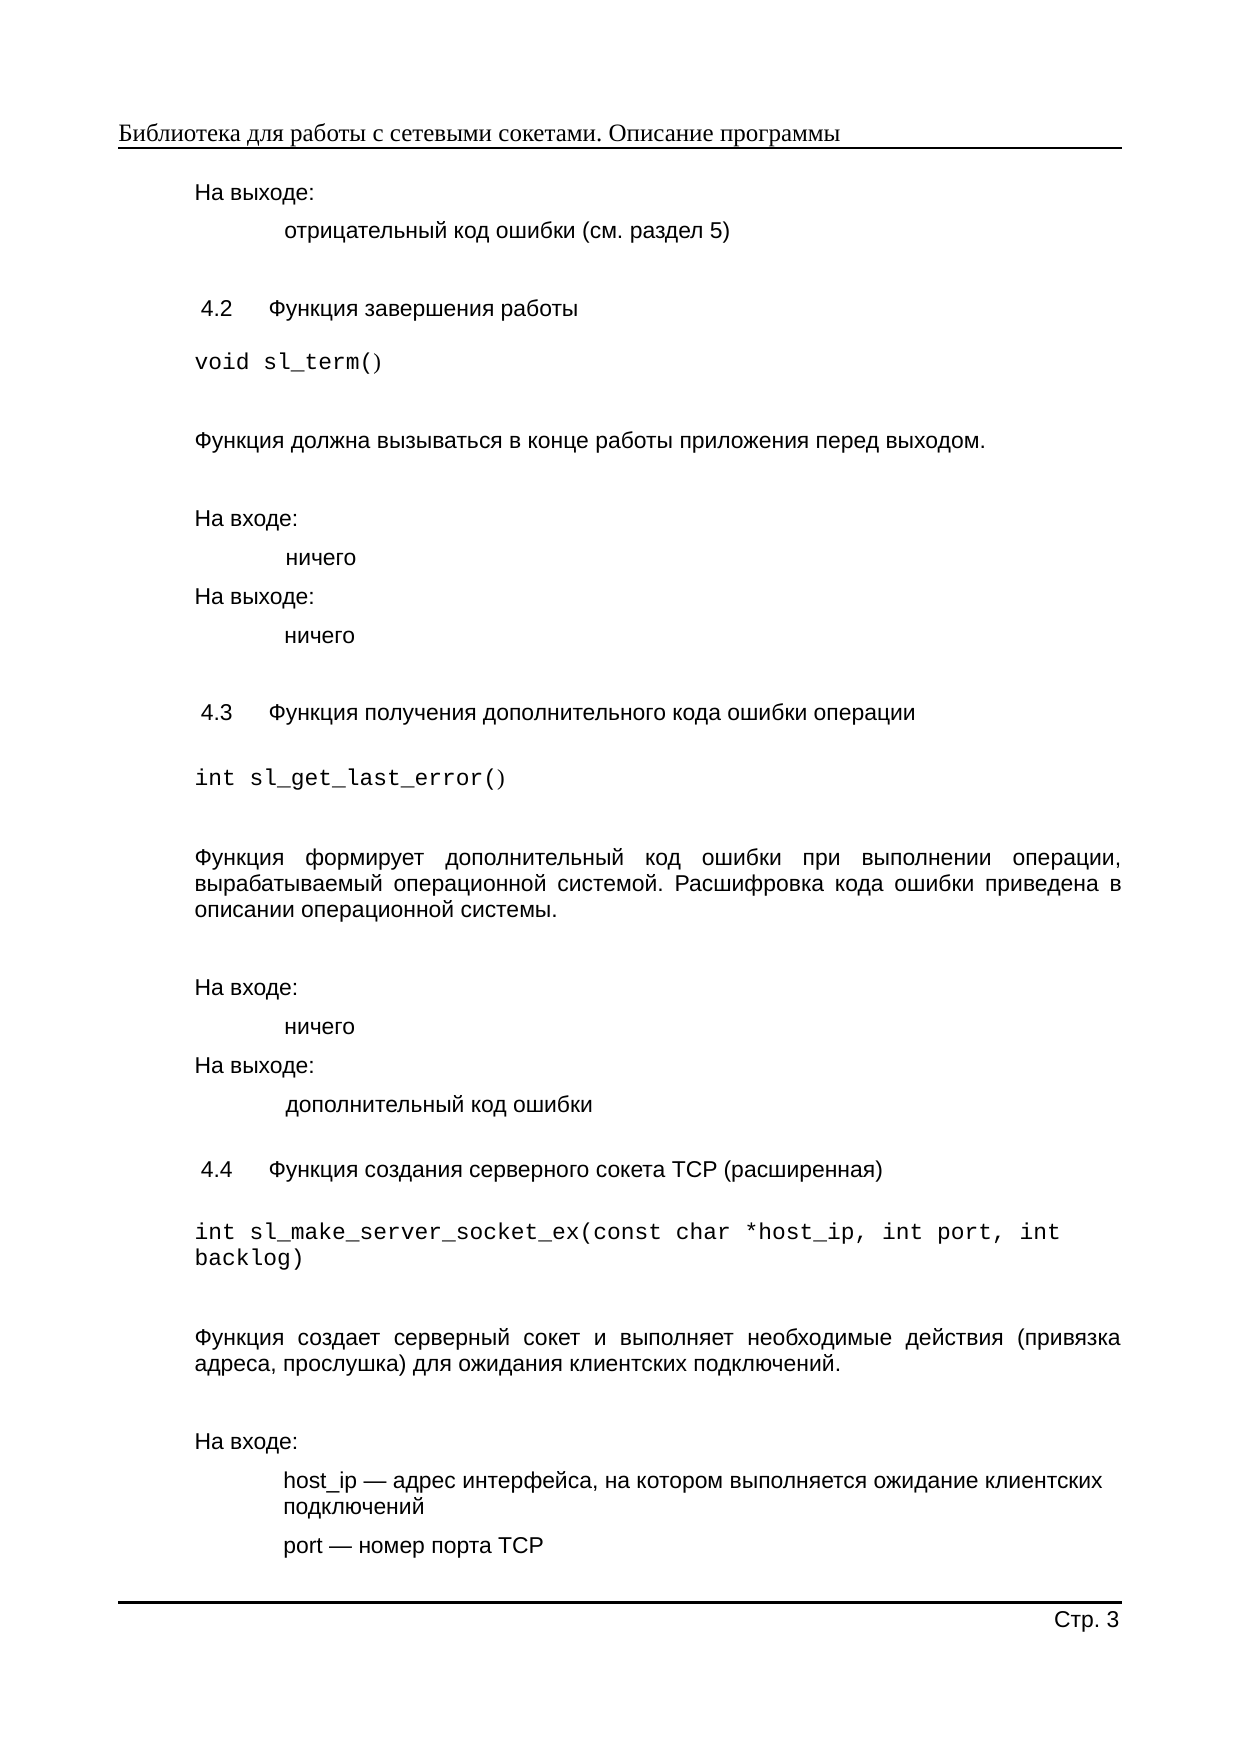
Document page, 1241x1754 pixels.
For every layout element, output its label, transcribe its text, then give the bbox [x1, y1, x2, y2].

list Функция должна вызываться в конце работы приложения перед выходом. [194, 427, 1122, 454]
list port — номер порта TCP [283, 1532, 1122, 1558]
list На выходе: [194, 1052, 1122, 1078]
list дополнительный код ошибки [285, 1091, 1122, 1117]
list host_ip — адрес интерфейса, на котором выполняется ожидание клиентских подключений [283, 1467, 1122, 1519]
list Функция завершения работы [194, 295, 1122, 321]
list ничего [284, 1013, 1122, 1039]
list int sl_make_server_socket_ex(const char *host_ip, int port, int backlog) [194, 1221, 1122, 1272]
list отрицательный код ошибки (см. раздел 5) [284, 217, 1122, 244]
list ничего [285, 544, 1122, 570]
list ничего [284, 622, 1122, 648]
list Функция создания серверного сокета TCP (расширенная) [194, 1156, 1122, 1182]
list Функция создает серверный сокет и выполняет необходимые действия (привязка адреса, прослушка) для ожидания клиентских подключений. [194, 1324, 1122, 1377]
list На выходе: [194, 583, 1122, 609]
list На входе: [194, 505, 1122, 531]
list int sl_get_last_error() [194, 764, 1122, 792]
list void sl_term() [194, 348, 1122, 376]
list На выходе: [194, 178, 1122, 205]
list На входе: [194, 1428, 1122, 1454]
list Функция получения дополнительного кода ошибки операции [194, 699, 1122, 726]
list Функция формирует дополнительный код ошибки при выполнении операции, вырабатываемый операционной системой. Расшифровка кода ошибки приведена в описании операционной системы. [194, 844, 1122, 923]
list На входе: [194, 974, 1122, 1000]
